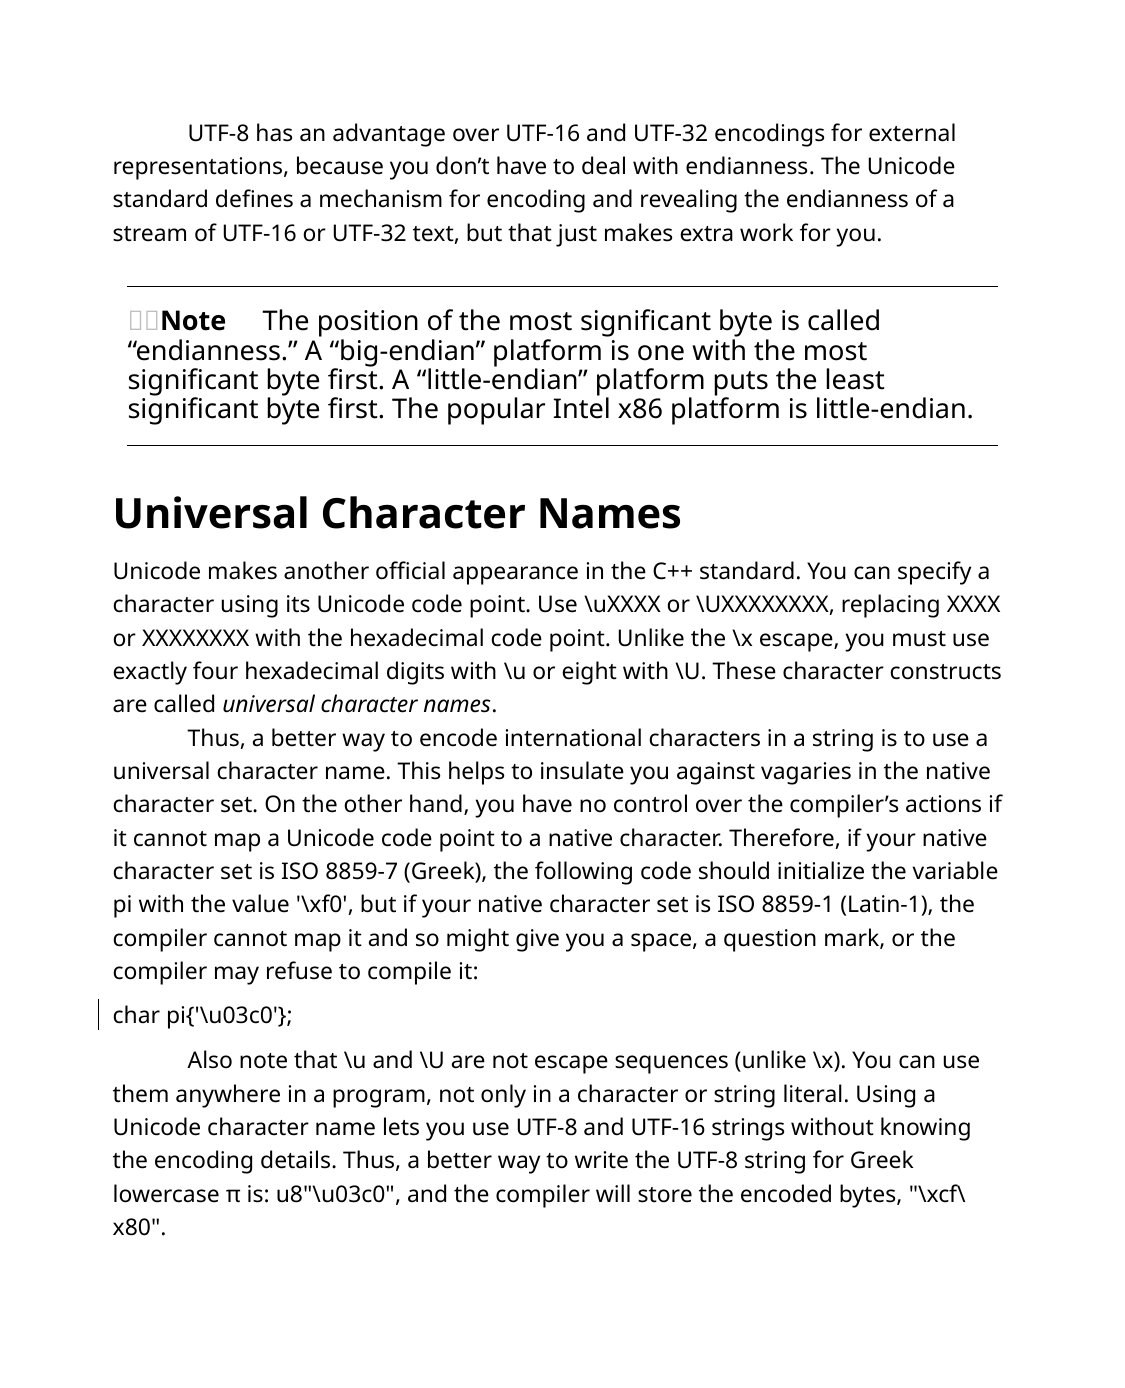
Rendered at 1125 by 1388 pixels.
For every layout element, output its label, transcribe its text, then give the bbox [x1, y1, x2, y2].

text Thus, a better way to encode international characters in a string is to use a universal character name. This helps to insulate you against vagaries in the native character set. On the other hand, you have no control over the compiler’s actions if it cannot map a Unicode code point to a native character. Therefore, if your native character set is ISO 8859-7 (Greek), the following code should initialize the variable pi with the value '\xf0', but if your native character set is ISO 8859-1 (Latin-1), the compiler cannot map it and so might give you a space, a question mark, or the compiler may refuse to compile it: [112, 719, 1012, 986]
text Unicode makes another official appearance in the C++ standard. You can specify a character using its Unicode code point. Use \uXXXX or \UXXXXXXXX, replacing XXXX or XXXXXXXX with the hexadecimal code point. Unlike the \x escape, you must use exactly four hexadecimal digits with \u or eight with \U. These character constructs are called universal character names. [112, 553, 1012, 719]
text UTF-8 has an advantage over UTF-16 and UTF-32 encodings for external representations, because you don’t have to deal with endianness. The Unicode standard defines a mechanism for encoding and revealing the endianness of a stream of UTF-16 or UTF-32 text, but that just makes extra work for you. [112, 115, 1012, 248]
subtitle Universal Character Names [112, 483, 1012, 540]
text Also note that \u and \U are not escape sequences (unlike \x). You can use them anywhere in a program, not only in a character or string literal. Using a Unicode character name lets you use UTF-8 and UTF-16 strings without knowing the encoding details. Thus, a better way to write the UTF-8 string for Greek lowercase π is: u8"\⁠u03c0", and the compiler will store the encoded bytes, "\xcf\x80". [112, 1042, 1012, 1242]
text char pi{'\u03c0'}; [112, 998, 1012, 1030]
text Note The position of the most significant byte is called “endianness.” A “big-endian” platform is one with the most significant byte first. A “little-endian” platform puts the least significant byte first. The popular Intel x86 platform is little-endian. [127, 287, 998, 445]
